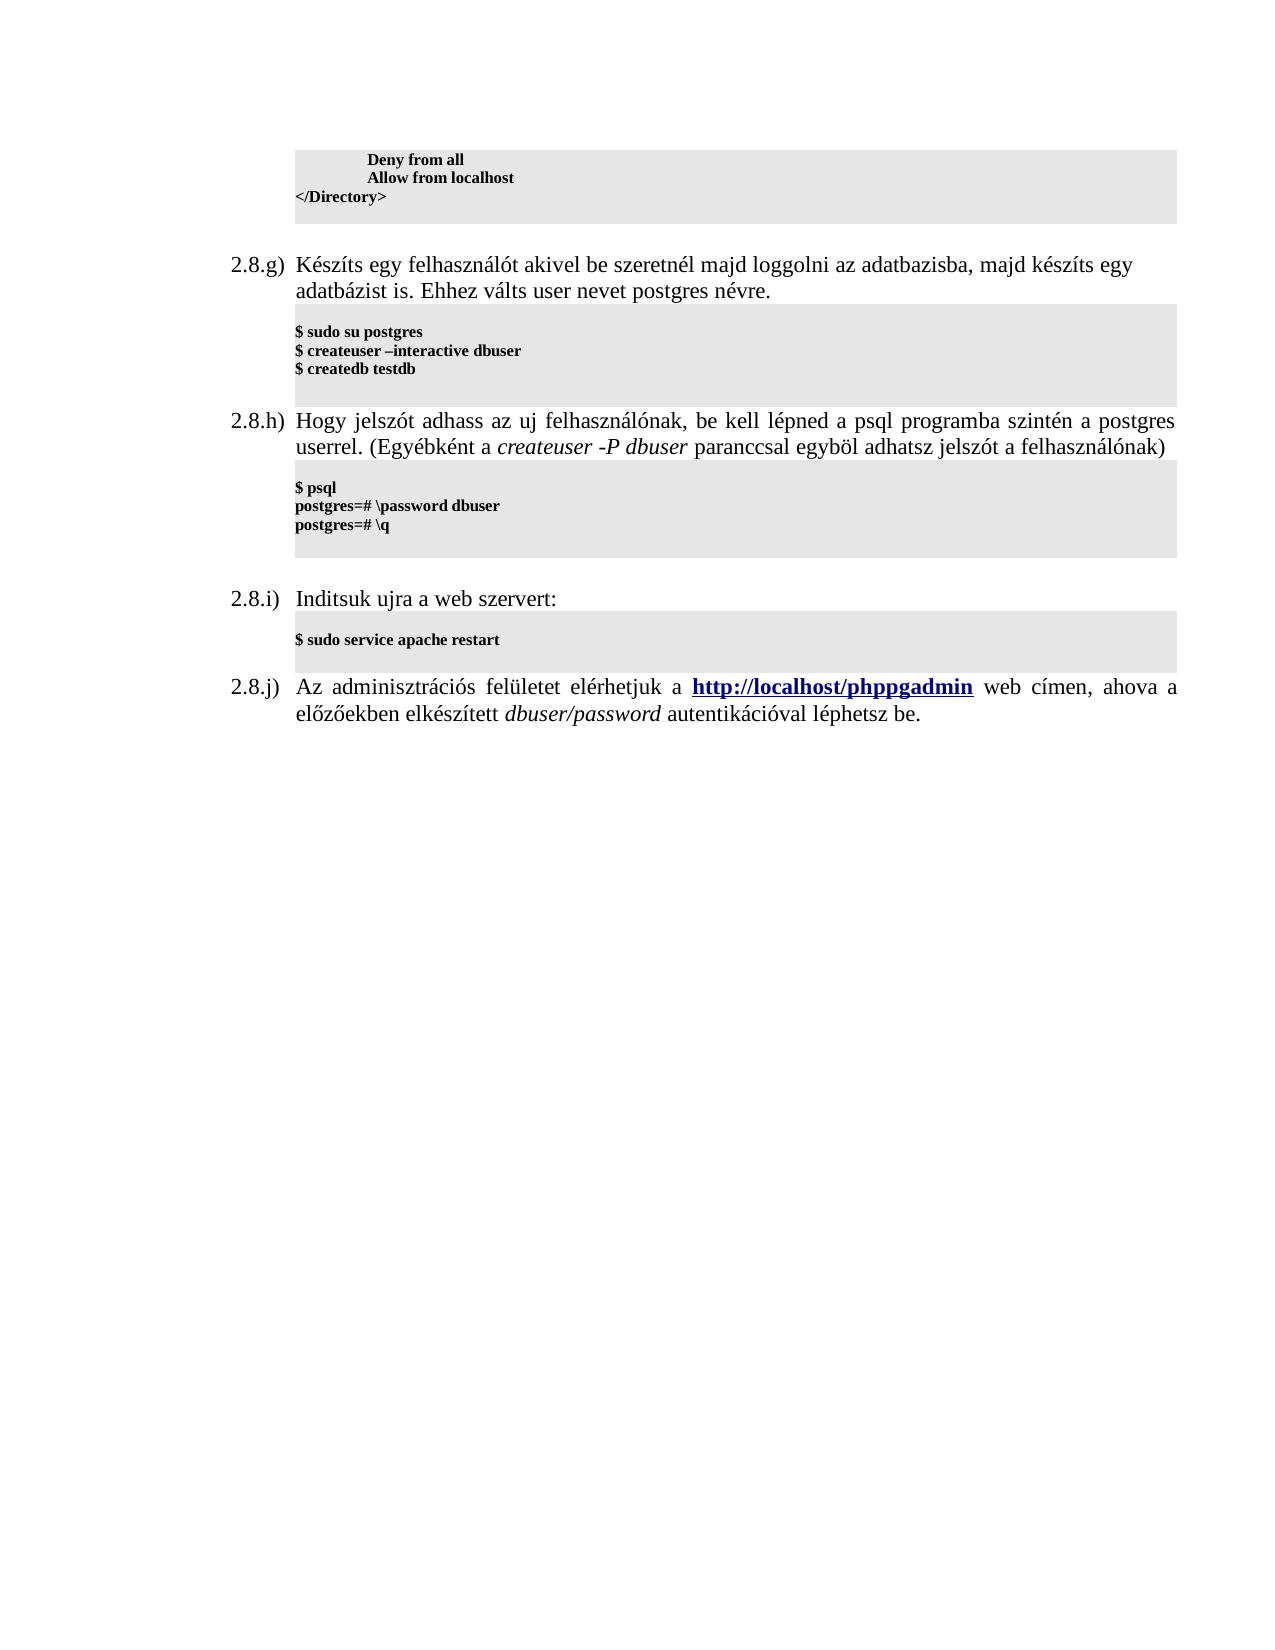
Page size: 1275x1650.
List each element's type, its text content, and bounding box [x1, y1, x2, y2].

subtitle Hogy jelszót adhass az uj felhasználónak, be kell lépned a psql programba szintén a postgres userrel. (Egyébként a createuser -P dbuser paranccsal egyböl adhatsz jelszót a felhasználónak) [231, 407, 1177, 460]
text $ createdb testdb [295, 359, 1177, 378]
text $ createuser –interactive dbuser [295, 341, 1177, 359]
text $ sudo service apache restart [295, 630, 1177, 648]
text Deny from all [295, 150, 1177, 168]
subtitle Az adminisztrációs felületet elérhetjuk a http://localhost/phppgadmin web címen, ahova a előzőekben elkészített dbuser/password autentikációval léphetsz be. [231, 673, 1177, 726]
text postgres=# \password dbuser [295, 497, 1177, 515]
text Allow from localhost [295, 168, 1177, 187]
text $ psql [295, 478, 1177, 497]
subtitle Készíts egy felhasználót akivel be szeretnél majd loggolni az adatbazisba, majd készíts egy adatbázist is. Ehhez válts user nevet postgres névre. [231, 251, 1177, 304]
text </Directory> [295, 187, 1177, 206]
text postgres=# \q [295, 515, 1177, 534]
text $ sudo su postgres [295, 322, 1177, 341]
subtitle Inditsuk ujra a web szervert: [231, 585, 1177, 611]
